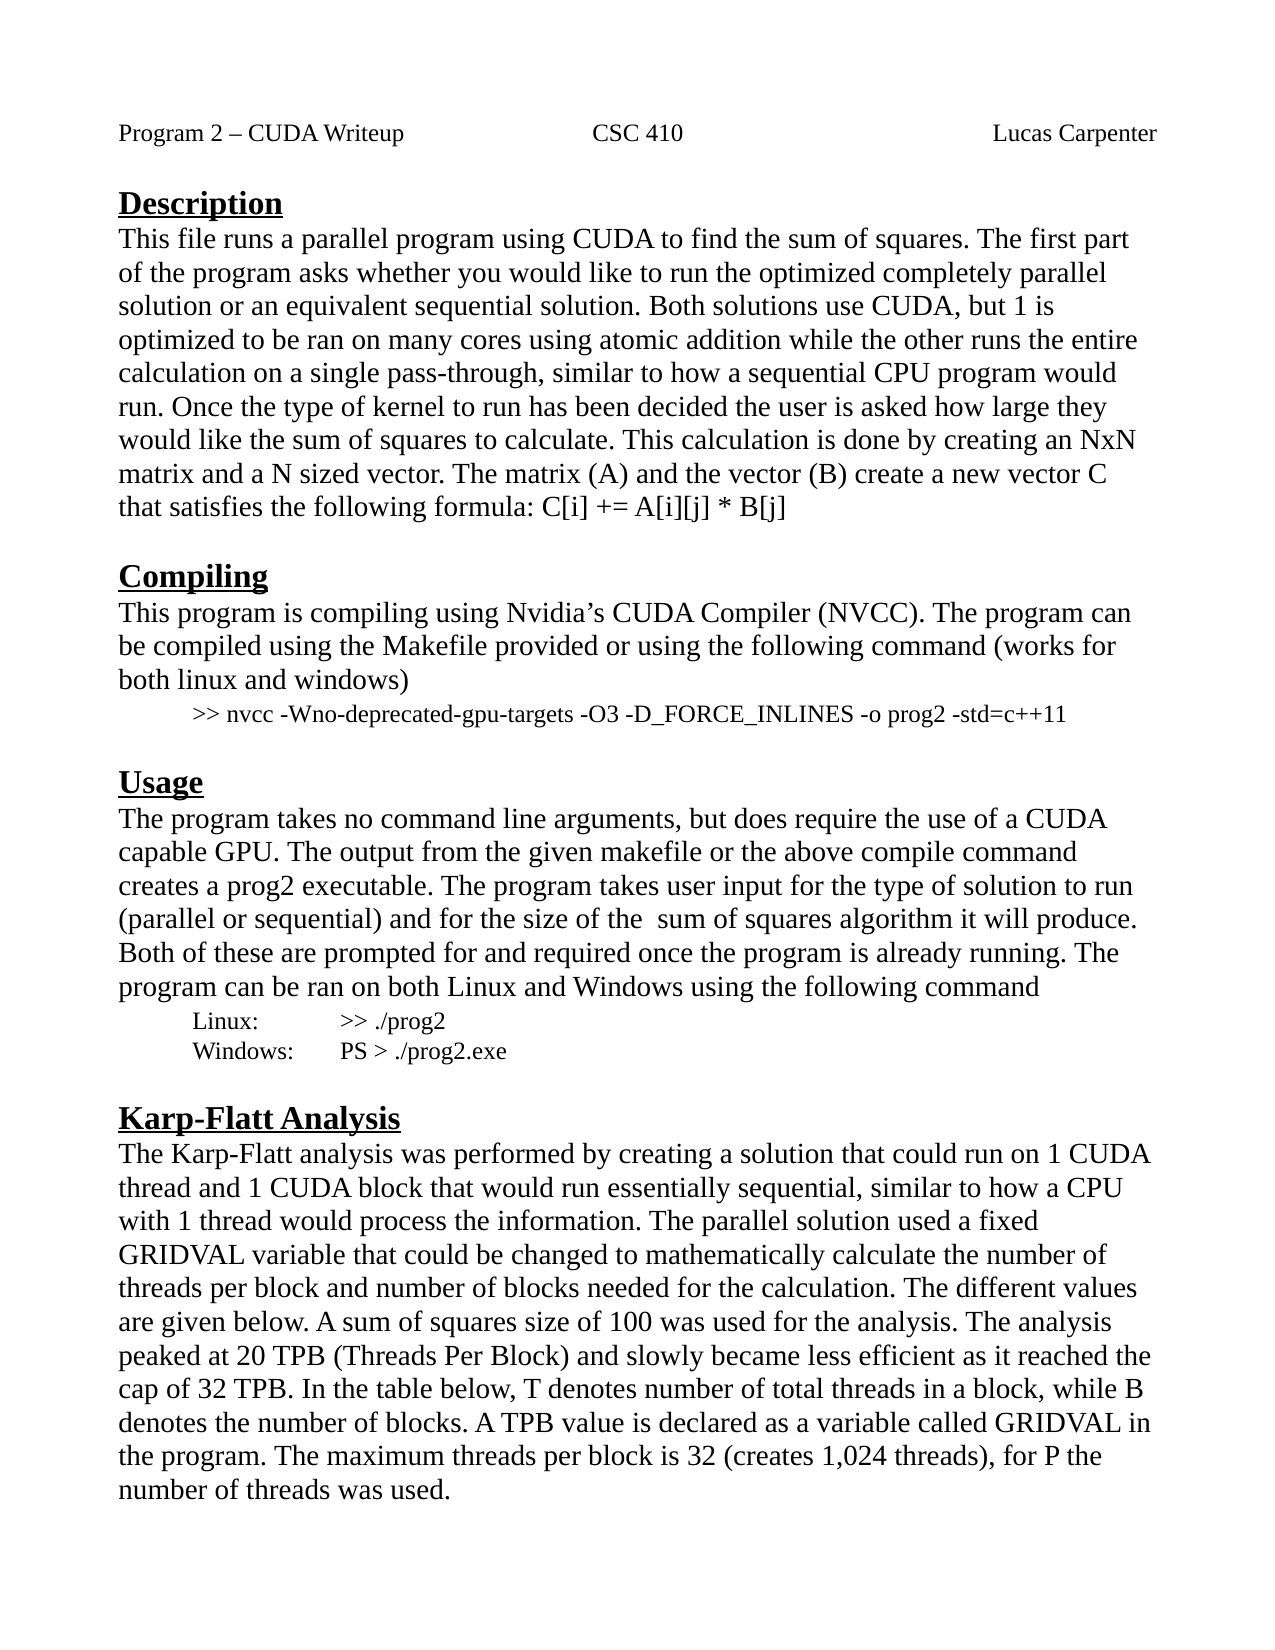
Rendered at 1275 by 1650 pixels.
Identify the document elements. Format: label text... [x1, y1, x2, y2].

text This file runs a parallel program using CUDA to find the sum of squares. The first part of the program asks whether you would like to run the optimized completely parallel solution or an equivalent sequential solution. Both solutions use CUDA, but 1 is optimized to be ran on many cores using atomic addition while the other runs the entire calculation on a single pass-through, similar to how a sequential CPU program would run. Once the type of kernel to run has been decided the user is asked how large they would like the sum of squares to calculate. This calculation is done by creating an NxN matrix and a N sized vector. The matrix (A) and the vector (B) create a new vector C that satisfies the following formula: C[i] += A[i][j] * B[j] [118, 221, 1157, 523]
text The Karp-Flatt analysis was performed by creating a solution that could run on 1 CUDA thread and 1 CUDA block that would run essentially sequential, similar to how a CPU with 1 thread would process the information. The parallel solution used a fixed GRIDVAL variable that could be changed to mathematically calculate the number of threads per block and number of blocks needed for the calculation. The different values are given below. A sum of squares size of 100 was used for the analysis. The analysis peaked at 20 TPB (Threads Per Block) and slowly became less efficient as it reached the cap of 32 TPB. In the table below, T denotes number of total threads in a block, while B denotes the number of blocks. A TPB value is declared as a variable called GRIDVAL in the program. The maximum threads per block is 32 (creates 1,024 threads), for P the number of threads was used. [118, 1136, 1157, 1505]
text This program is compiling using Nvidia’s CUDA Compiler (NVCC). The program can be compiled using the Makefile provided or using the following command (works for both linux and windows) >> nvcc -Wno-deprecated-gpu-targets -O3 -D_FORCE_INLINES -o prog2 -std=c++11 [118, 595, 1157, 763]
text Linux: >> ./prog2 Windows: PS > ./prog2.exe [118, 1002, 1157, 1098]
text Usage [118, 763, 1157, 801]
text Description [118, 183, 1157, 221]
text Karp-Flatt Analysis [118, 1098, 1157, 1136]
text Compiling [118, 557, 1157, 595]
text The program takes no command line arguments, but does require the use of a CUDA capable GPU. The output from the given makefile or the above compile command creates a prog2 executable. The program takes user input for the type of solution to run (parallel or sequential) and for the size of the sum of squares algorithm it will produce. Both of these are prompted for and required once the program is already running. The program can be ran on both Linux and Windows using the following command [118, 801, 1157, 1002]
